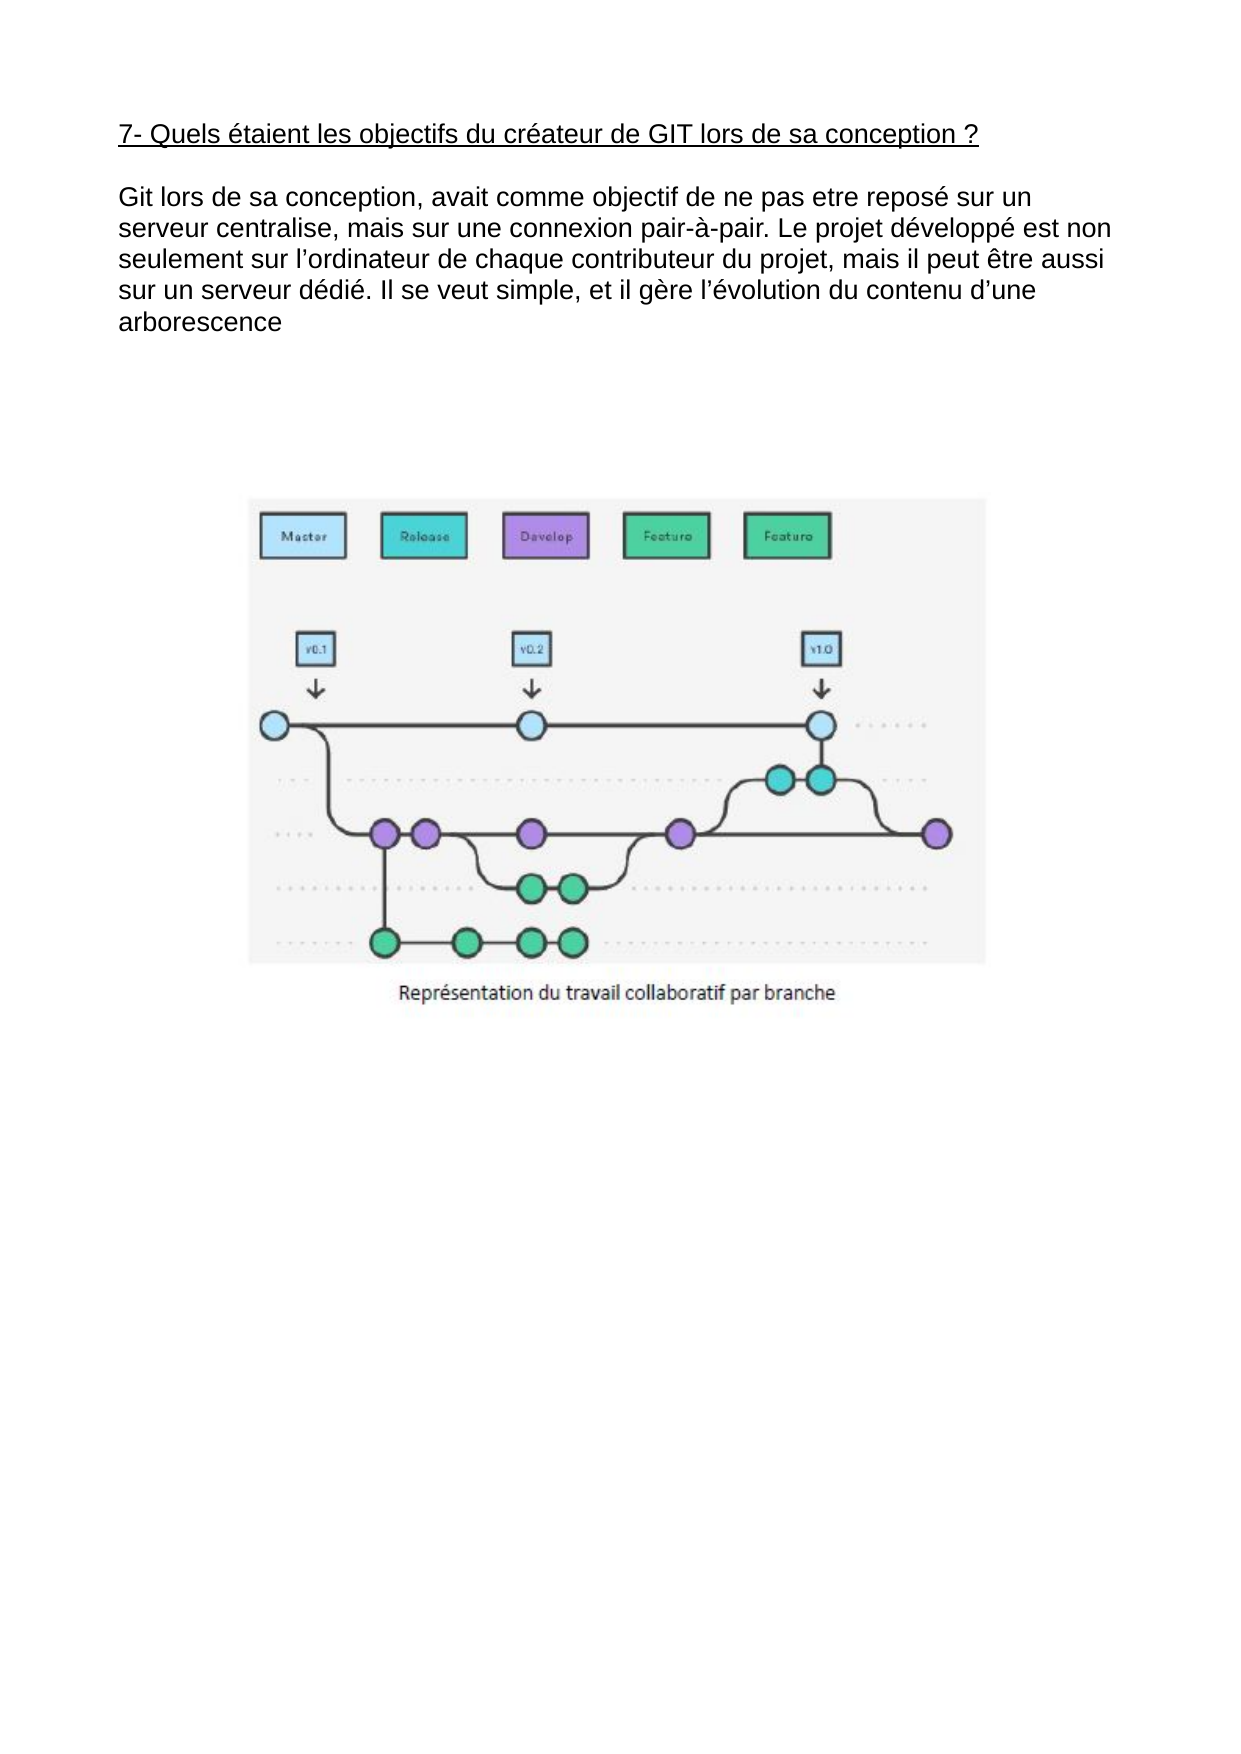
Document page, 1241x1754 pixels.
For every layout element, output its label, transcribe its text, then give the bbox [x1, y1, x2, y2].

text Git lors de sa conception, avait comme objectif de ne pas etre reposé sur un serveur centralise, mais sur une connexion pair-à-pair. Le projet développé est non seulement sur l’ordinateur de chaque contributeur du projet, mais il peut être aussi sur un serveur dédié. Il se veut simple, et il gère l’évolution du contenu d’une arborescence [118, 181, 1122, 337]
text 7- Quels étaient les objectifs du créateur de GIT lors de sa conception ? [118, 118, 1122, 149]
picture [227, 491, 1016, 1022]
